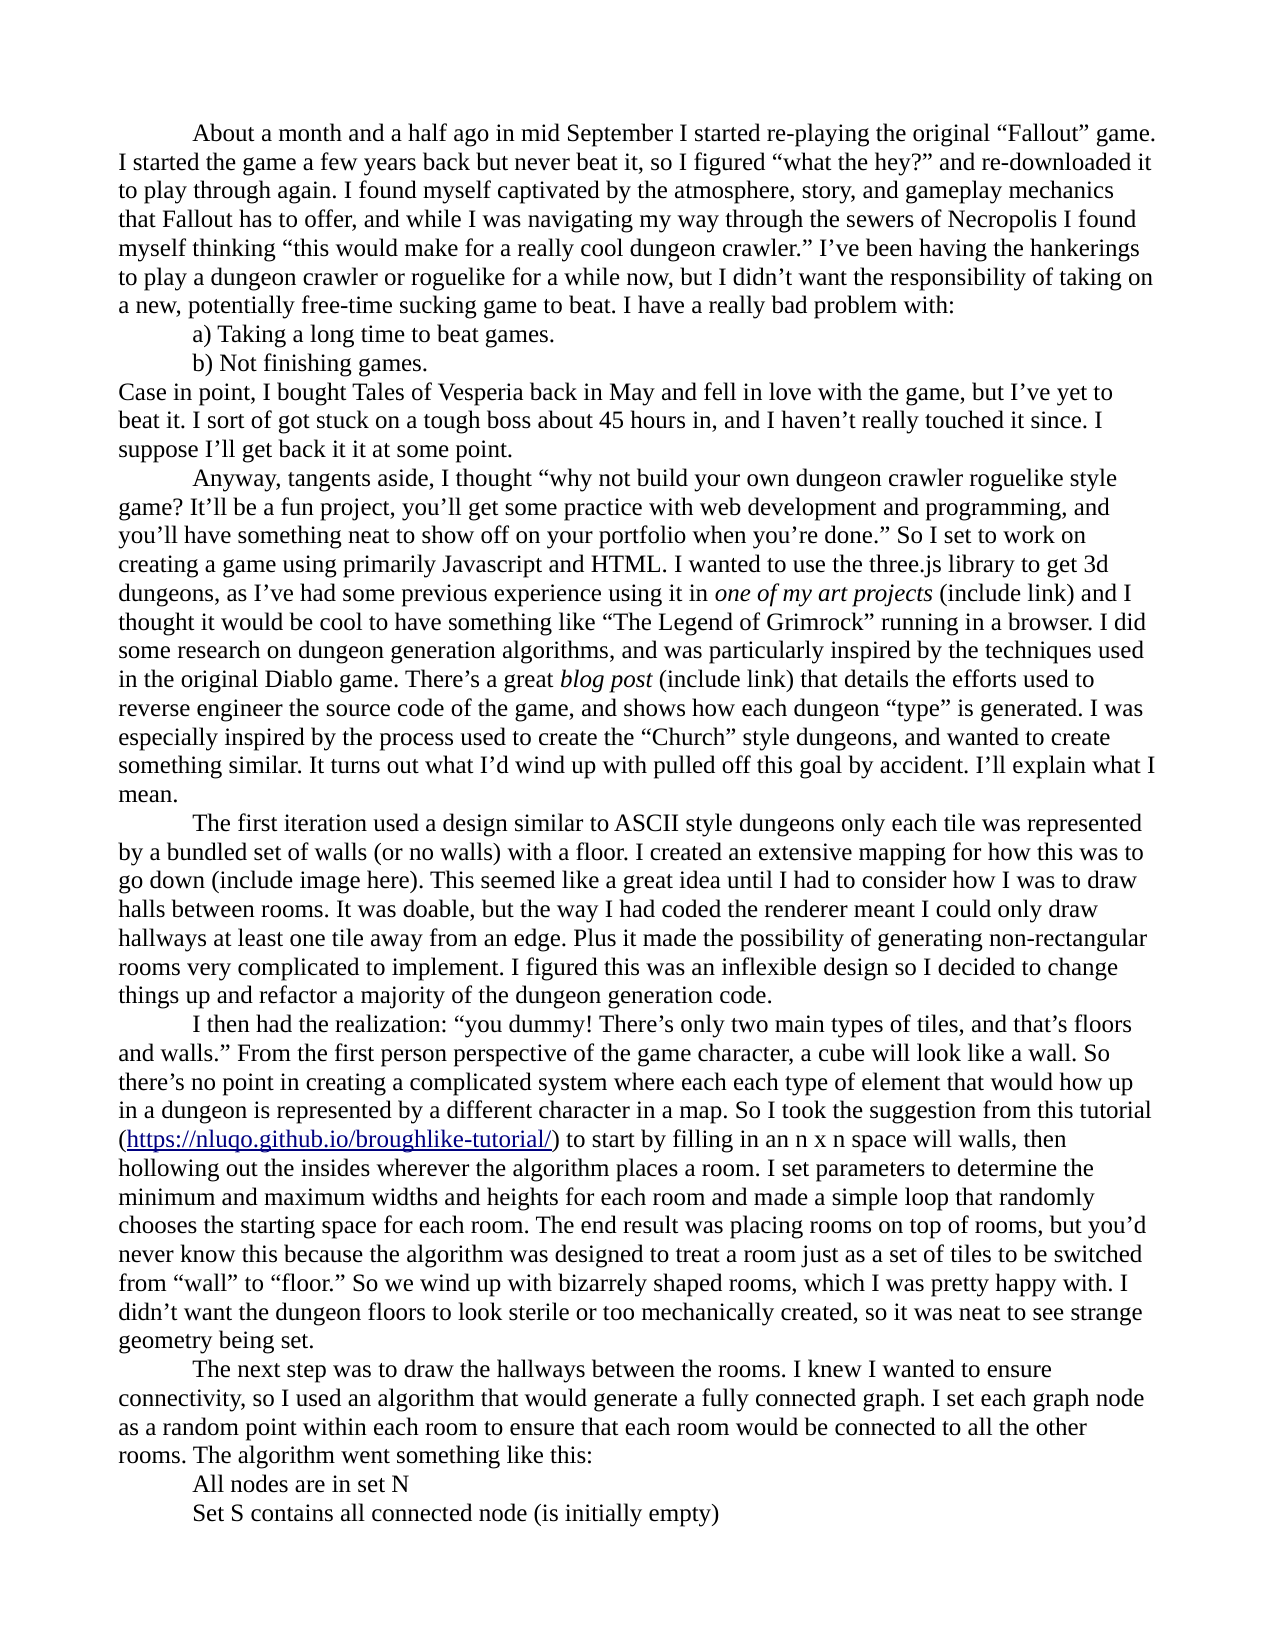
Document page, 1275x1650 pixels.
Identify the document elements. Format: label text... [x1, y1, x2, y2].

text I then had the realization: “you dummy! There’s only two main types of tiles, and that’s floors and walls.” From the first person perspective of the game character, a cube will look like a wall. So there’s no point in creating a complicated system where each each type of element that would how up in a dungeon is represented by a different character in a map. So I took the suggestion from this tutorial (https://nluqo.github.io/broughlike-tutorial/) to start by filling in an n x n space will walls, then hollowing out the insides wherever the algorithm places a room. I set parameters to determine the minimum and maximum widths and heights for each room and made a simple loop that randomly chooses the starting space for each room. The end result was placing rooms on top of rooms, but you’d never know this because the algorithm was designed to treat a room just as a set of tiles to be switched from “wall” to “floor.” So we wind up with bizarrely shaped rooms, which I was pretty happy with. I didn’t want the dungeon floors to look sterile or too mechanically created, so it was neat to see strange geometry being set. [118, 1009, 1157, 1354]
text a) Taking a long time to beat games. [118, 319, 1157, 348]
text The first iteration used a design similar to ASCII style dungeons only each tile was represented by a bundled set of walls (or no walls) with a floor. I created an extensive mapping for how this was to go down (include image here). This seemed like a great idea until I had to consider how I was to draw halls between rooms. It was doable, but the way I had coded the renderer meant I could only draw hallways at least one tile away from an edge. Plus it made the possibility of generating non-rectangular rooms very complicated to implement. I figured this was an inflexible design so I decided to change things up and refactor a majority of the dungeon generation code. [118, 808, 1157, 1009]
text About a month and a half ago in mid September I started re-playing the original “Fallout” game. I started the game a few years back but never beat it, so I figured “what the hey?” and re-downloaded it to play through again. I found myself captivated by the atmosphere, story, and gameplay mechanics that Fallout has to offer, and while I was navigating my way through the sewers of Necropolis I found myself thinking “this would make for a really cool dungeon crawler.” I’ve been having the hankerings to play a dungeon crawler or roguelike for a while now, but I didn’t want the responsibility of taking on a new, potentially free-time sucking game to beat. I have a really bad problem with: [118, 118, 1157, 319]
text All nodes are in set N [118, 1469, 1157, 1498]
text Case in point, I bought Tales of Vesperia back in May and fell in love with the game, but I’ve yet to beat it. I sort of got stuck on a tough boss about 45 hours in, and I haven’t really touched it since. I suppose I’ll get back it it at some point. [118, 377, 1157, 463]
text Set S contains all connected node (is initially empty) [118, 1498, 1157, 1527]
text Anyway, tangents aside, I thought “why not build your own dungeon crawler roguelike style game? It’ll be a fun project, you’ll get some practice with web development and programming, and you’ll have something neat to show off on your portfolio when you’re done.” So I set to work on creating a game using primarily Javascript and HTML. I wanted to use the three.js library to get 3d dungeons, as I’ve had some previous experience using it in one of my art projects (include link) and I thought it would be cool to have something like “The Legend of Grimrock” running in a browser. I did some research on dungeon generation algorithms, and was particularly inspired by the techniques used in the original Diablo game. There’s a great blog post (include link) that details the efforts used to reverse engineer the source code of the game, and shows how each dungeon “type” is generated. I was especially inspired by the process used to create the “Church” style dungeons, and wanted to create something similar. It turns out what I’d wind up with pulled off this goal by accident. I’ll explain what I mean. [118, 463, 1157, 808]
text b) Not finishing games. [118, 348, 1157, 377]
text The next step was to draw the hallways between the rooms. I knew I wanted to ensure connectivity, so I used an algorithm that would generate a fully connected graph. I set each graph node as a random point within each room to ensure that each room would be connected to all the other rooms. The algorithm went something like this: [118, 1354, 1157, 1469]
